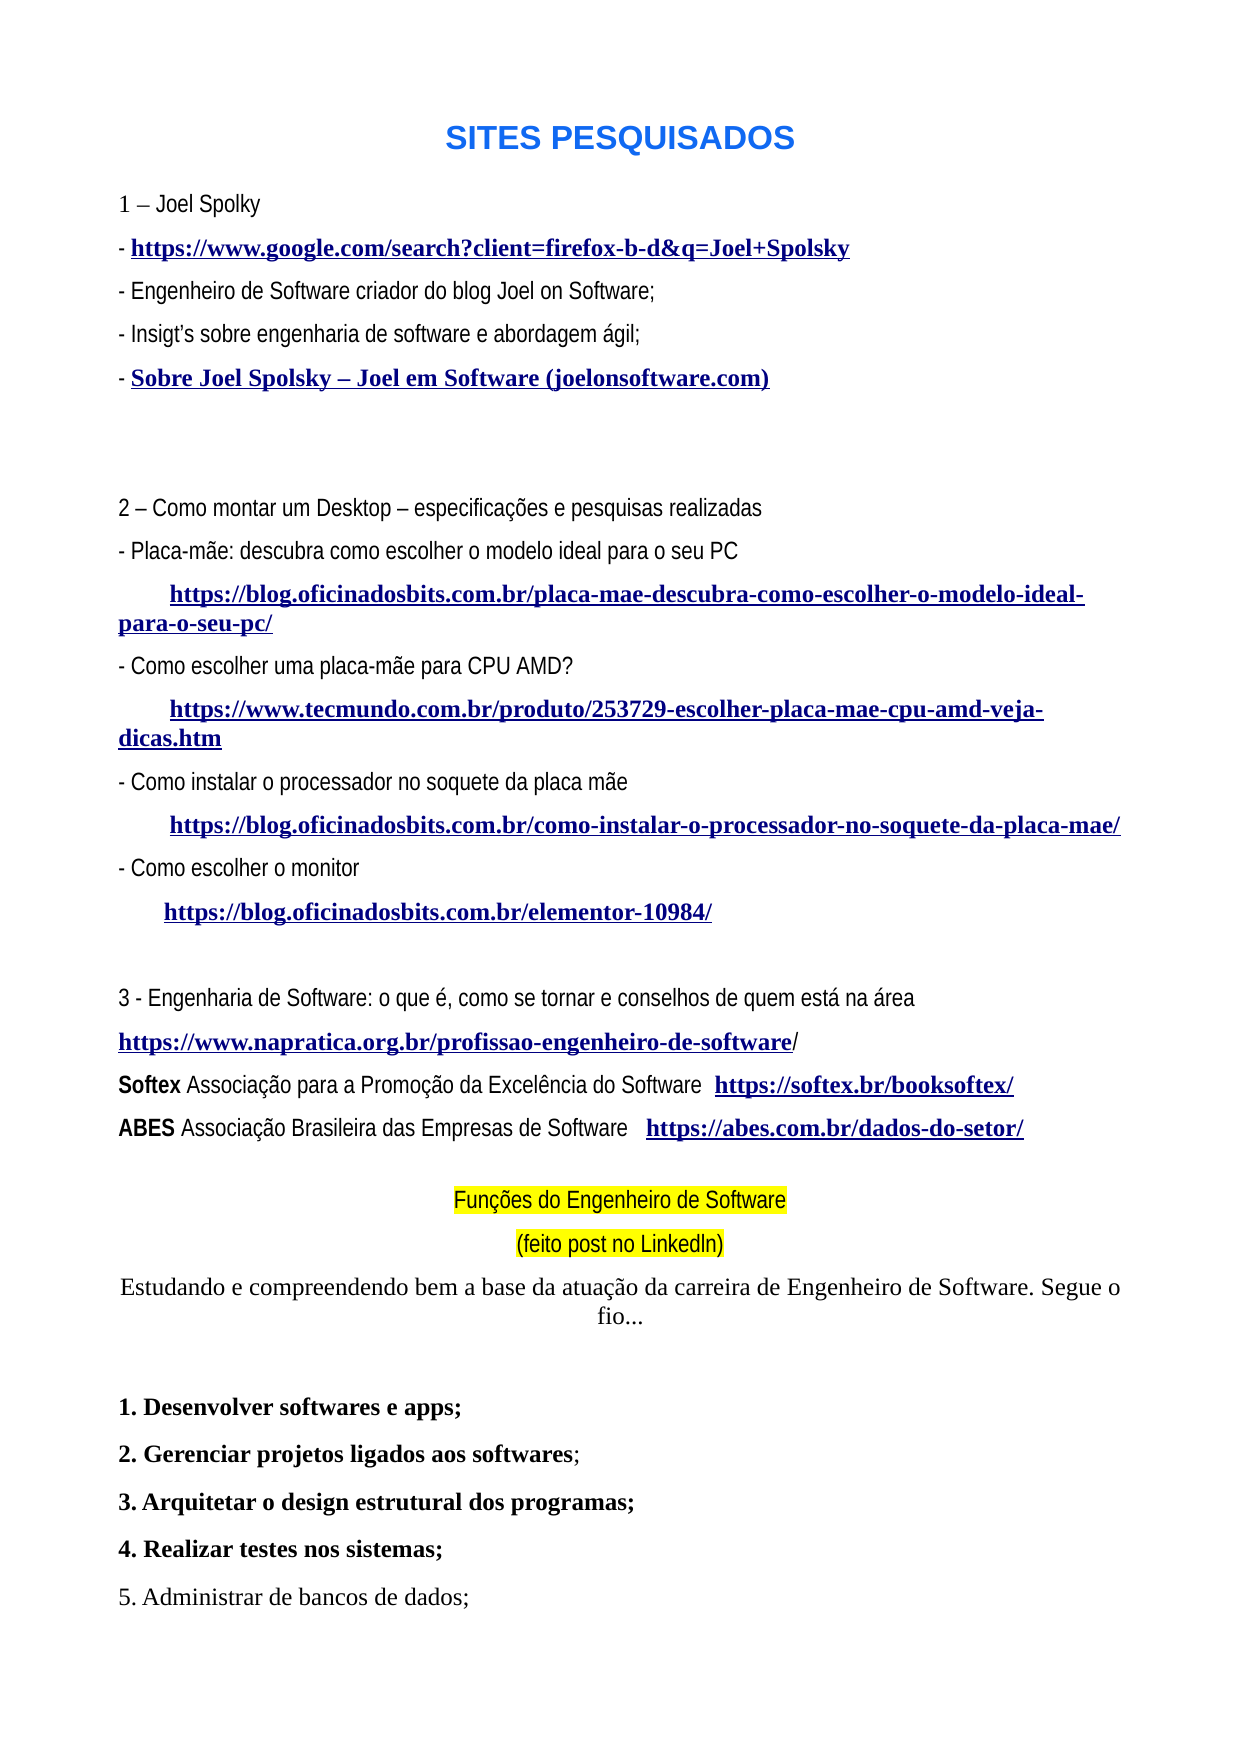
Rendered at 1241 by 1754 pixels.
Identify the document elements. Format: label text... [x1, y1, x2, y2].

text 5. Administrar de bancos de dados; [118, 1582, 1122, 1611]
text Softex Associação para a Promoção da Excelência do Software https://softex.br/booksoftex/ [118, 1070, 1122, 1099]
text https://www.tecmundo.com.br/produto/253729-escolher-placa-mae-cpu-amd-veja-dicas.htm [118, 694, 1122, 752]
text - Placa-mãe: descubra como escolher o modelo ideal para o seu PC [118, 536, 1122, 564]
text - Como escolher uma placa-mãe para CPU AMD? [118, 651, 1122, 680]
text 1 – Joel Spolky [118, 189, 1122, 218]
text https://blog.oficinadosbits.com.br/como-instalar-o-processador-no-soquete-da-placa-mae/ [118, 810, 1122, 839]
text 3 - Engenharia de Software: o que é, como se tornar e conselhos de quem está na área [118, 983, 1122, 1012]
text - Engenheiro de Software criador do blog Joel on Software; [118, 276, 1122, 305]
text - Sobre Joel Spolsky – Joel em Software (joelonsoftware.com) [118, 362, 1122, 391]
text 1. Desenvolver softwares e apps; [118, 1392, 1122, 1420]
text - Como escolher o monitor [118, 853, 1122, 882]
text https://blog.oficinadosbits.com.br/placa-mae-descubra-como-escolher-o-modelo-ideal-para-o-seu-pc/ [118, 579, 1122, 637]
text ABES Associação Brasileira das Empresas de Software https://abes.com.br/dados-do-setor/ [118, 1113, 1122, 1142]
text (feito post no Linkedln) [118, 1229, 1122, 1257]
text 2 – Como montar um Desktop – especificações e pesquisas realizadas [118, 493, 1122, 521]
text Estudando e compreendendo bem a base da atuação da carreira de Engenheiro de Software. Segue o fio... [118, 1272, 1122, 1329]
text - https://www.google.com/search?client=firefox-b-d&q=Joel+Spolsky [118, 233, 1122, 261]
text - Insigt’s sobre engenharia de software e abordagem ágil; [118, 319, 1122, 348]
text https://www.napratica.org.br/profissao-engenheiro-de-software/ [118, 1027, 1122, 1055]
text 2. Gerenciar projetos ligados aos softwares; [118, 1439, 1122, 1468]
text 3. Arquitetar o design estrutural dos programas; [118, 1487, 1122, 1516]
text - Como instalar o processador no soquete da placa mãe [118, 767, 1122, 795]
title SITES PESQUISADOS [118, 118, 1122, 157]
text Funções do Engenheiro de Software [118, 1157, 1122, 1214]
text 4. Realizar testes nos sistemas; [118, 1534, 1122, 1563]
text https://blog.oficinadosbits.com.br/elementor-10984/ [118, 897, 1122, 925]
